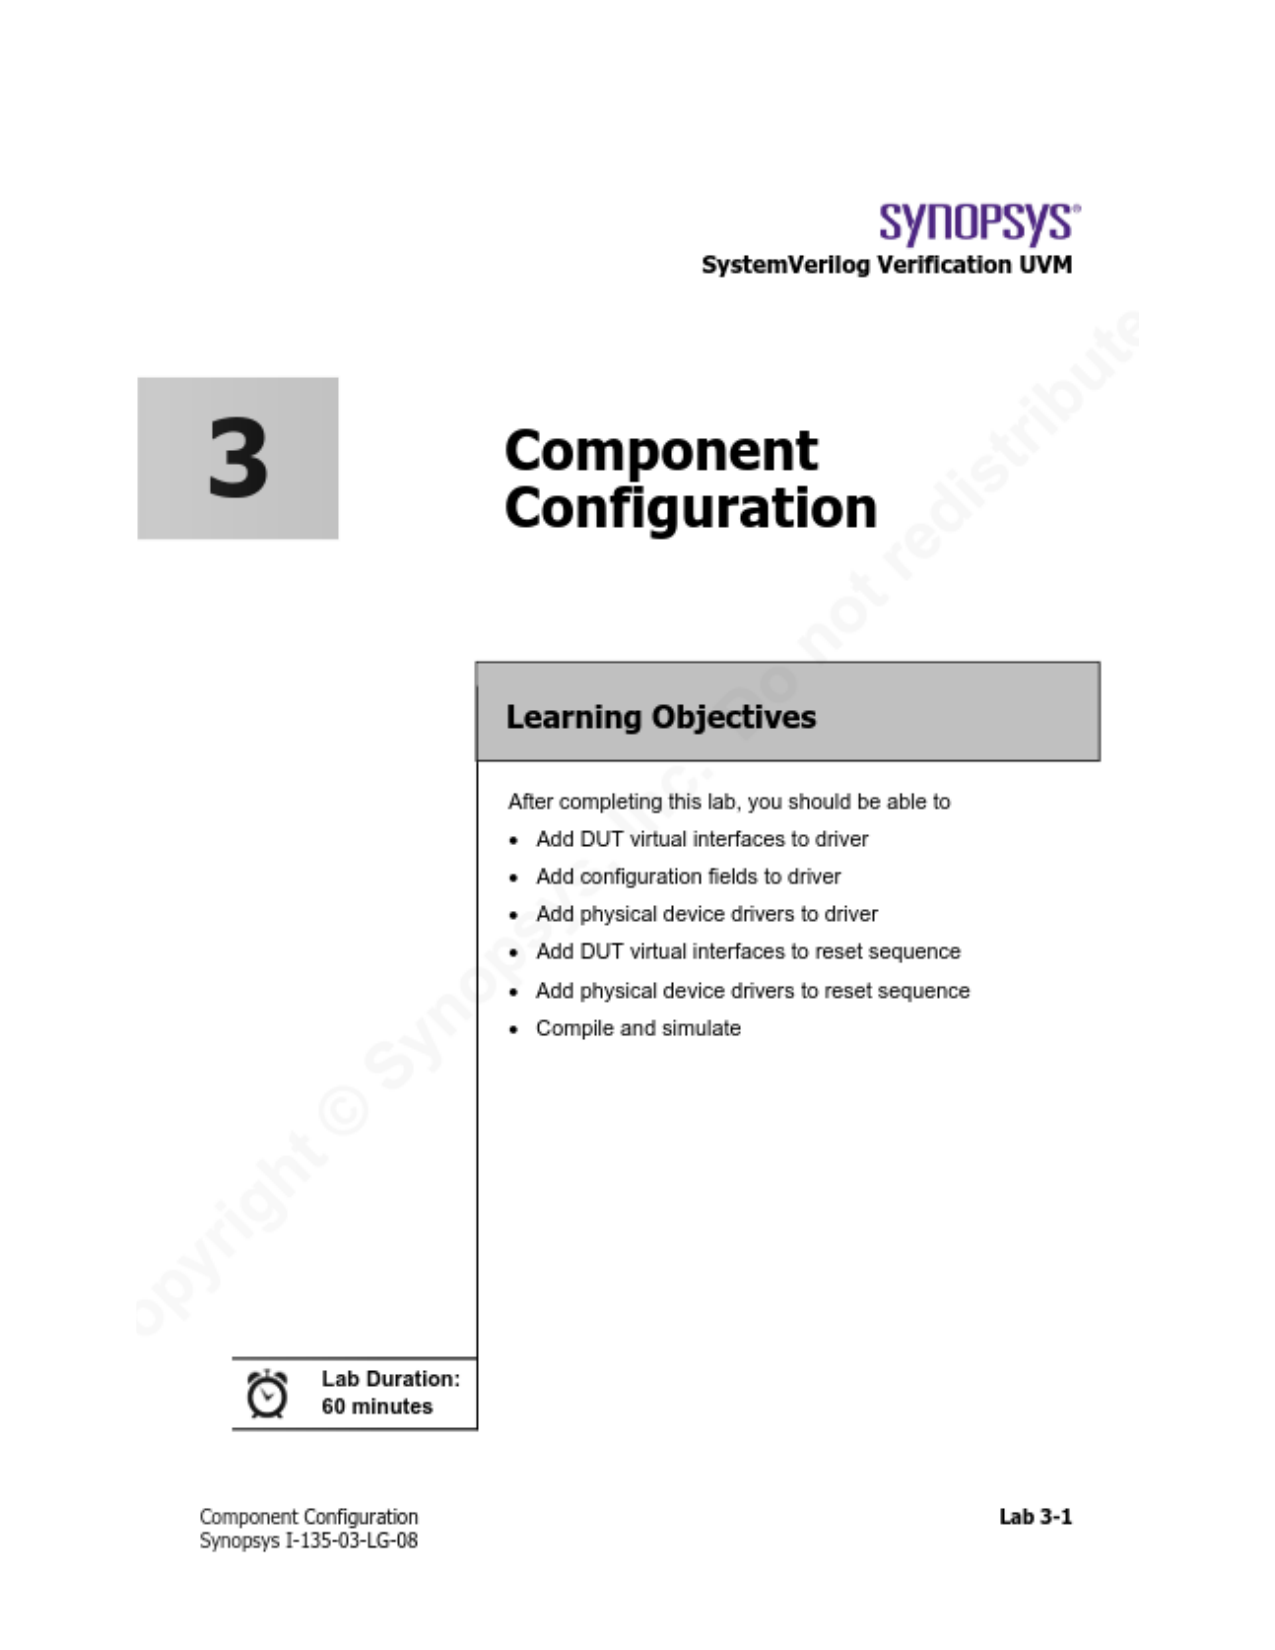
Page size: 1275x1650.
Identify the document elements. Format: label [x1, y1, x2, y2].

picture [136, 118, 1139, 1570]
